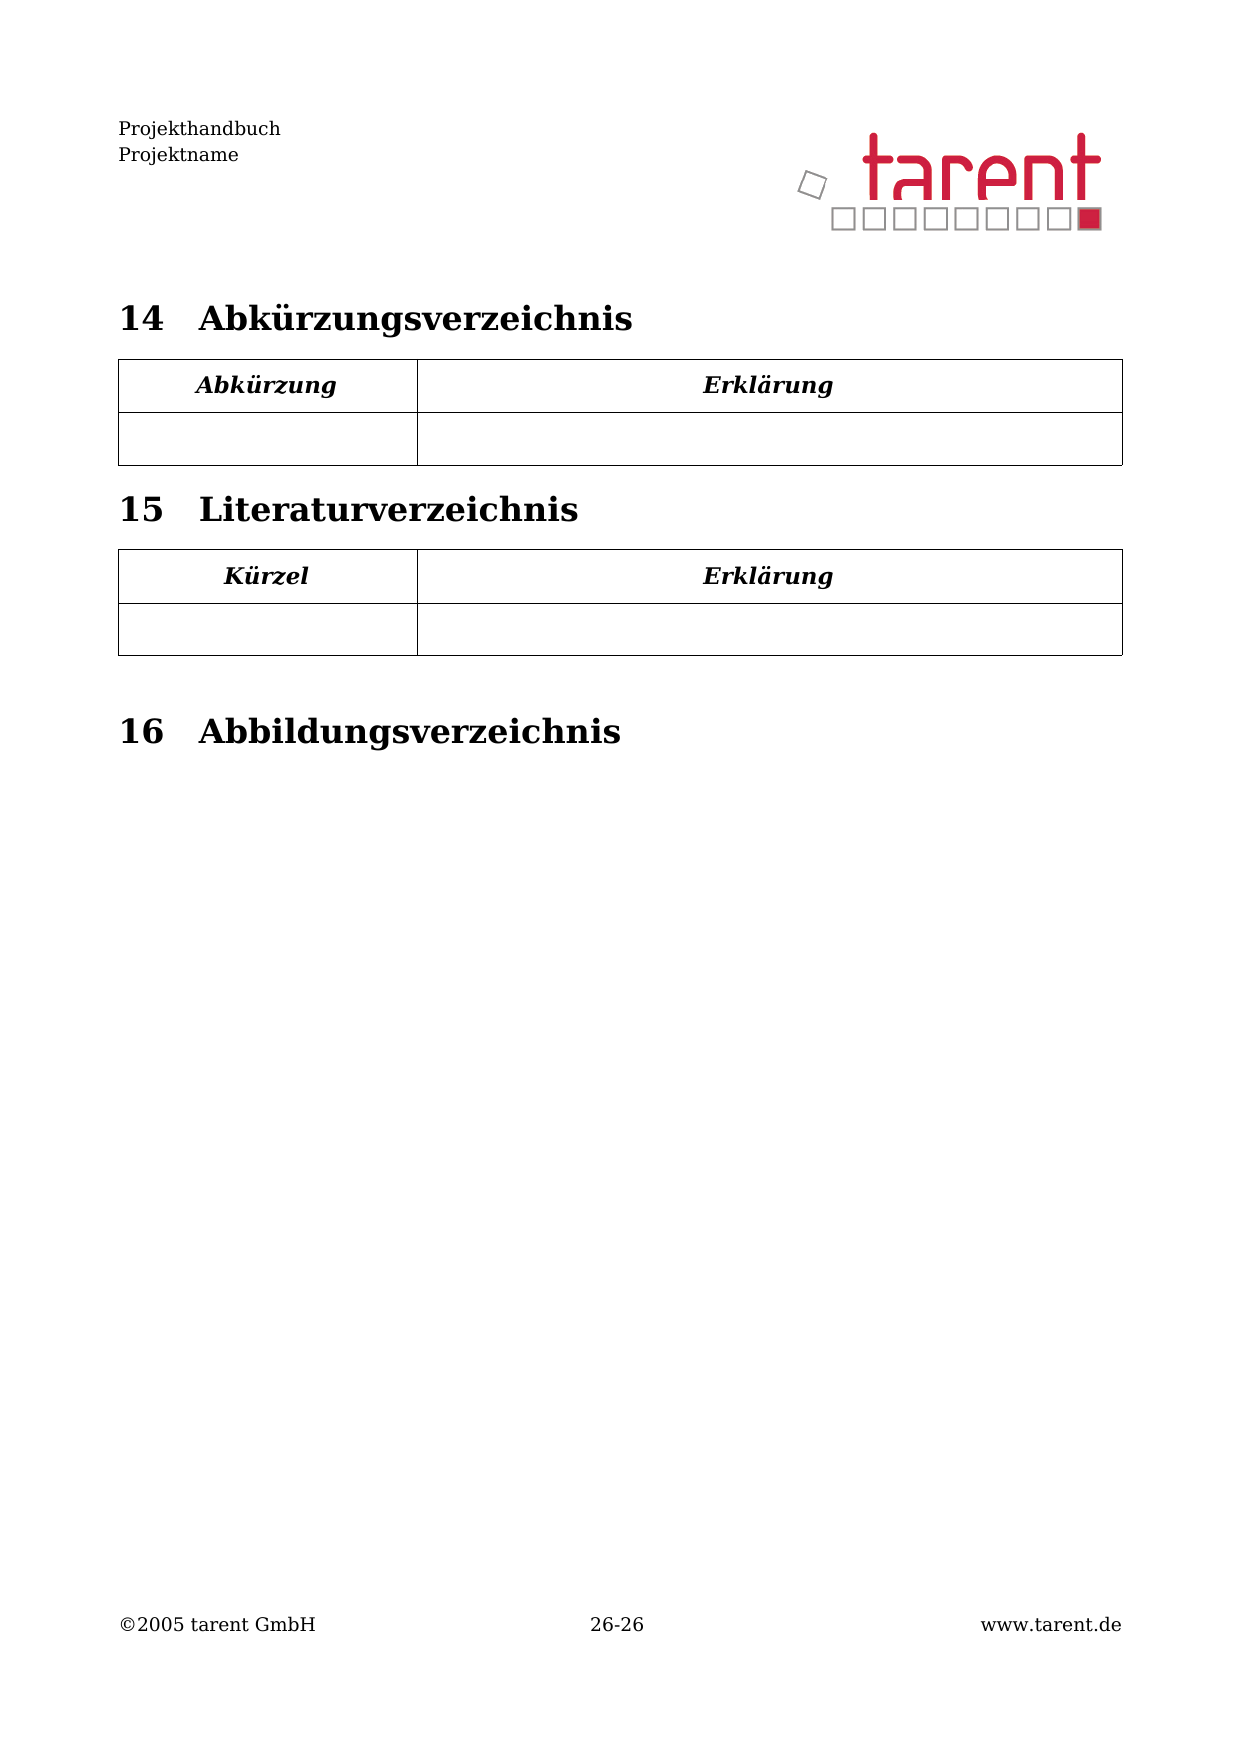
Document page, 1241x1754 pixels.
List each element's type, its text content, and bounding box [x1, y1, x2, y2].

table_header Erklärung [418, 360, 1122, 412]
table_cell [418, 413, 1122, 465]
subtitle Literaturverzeichnis [118, 490, 1122, 529]
picture [784, 120, 1117, 242]
subtitle Abbildungsverzeichnis [118, 712, 1122, 751]
subtitle Abkürzungsverzeichnis [118, 299, 1122, 339]
table_header Erklärung [418, 550, 1122, 602]
table_cell [119, 604, 417, 655]
table_header Kürzel [119, 550, 417, 602]
table_cell [119, 413, 417, 465]
table_cell [418, 604, 1122, 655]
table_header Abkürzung [119, 360, 417, 412]
